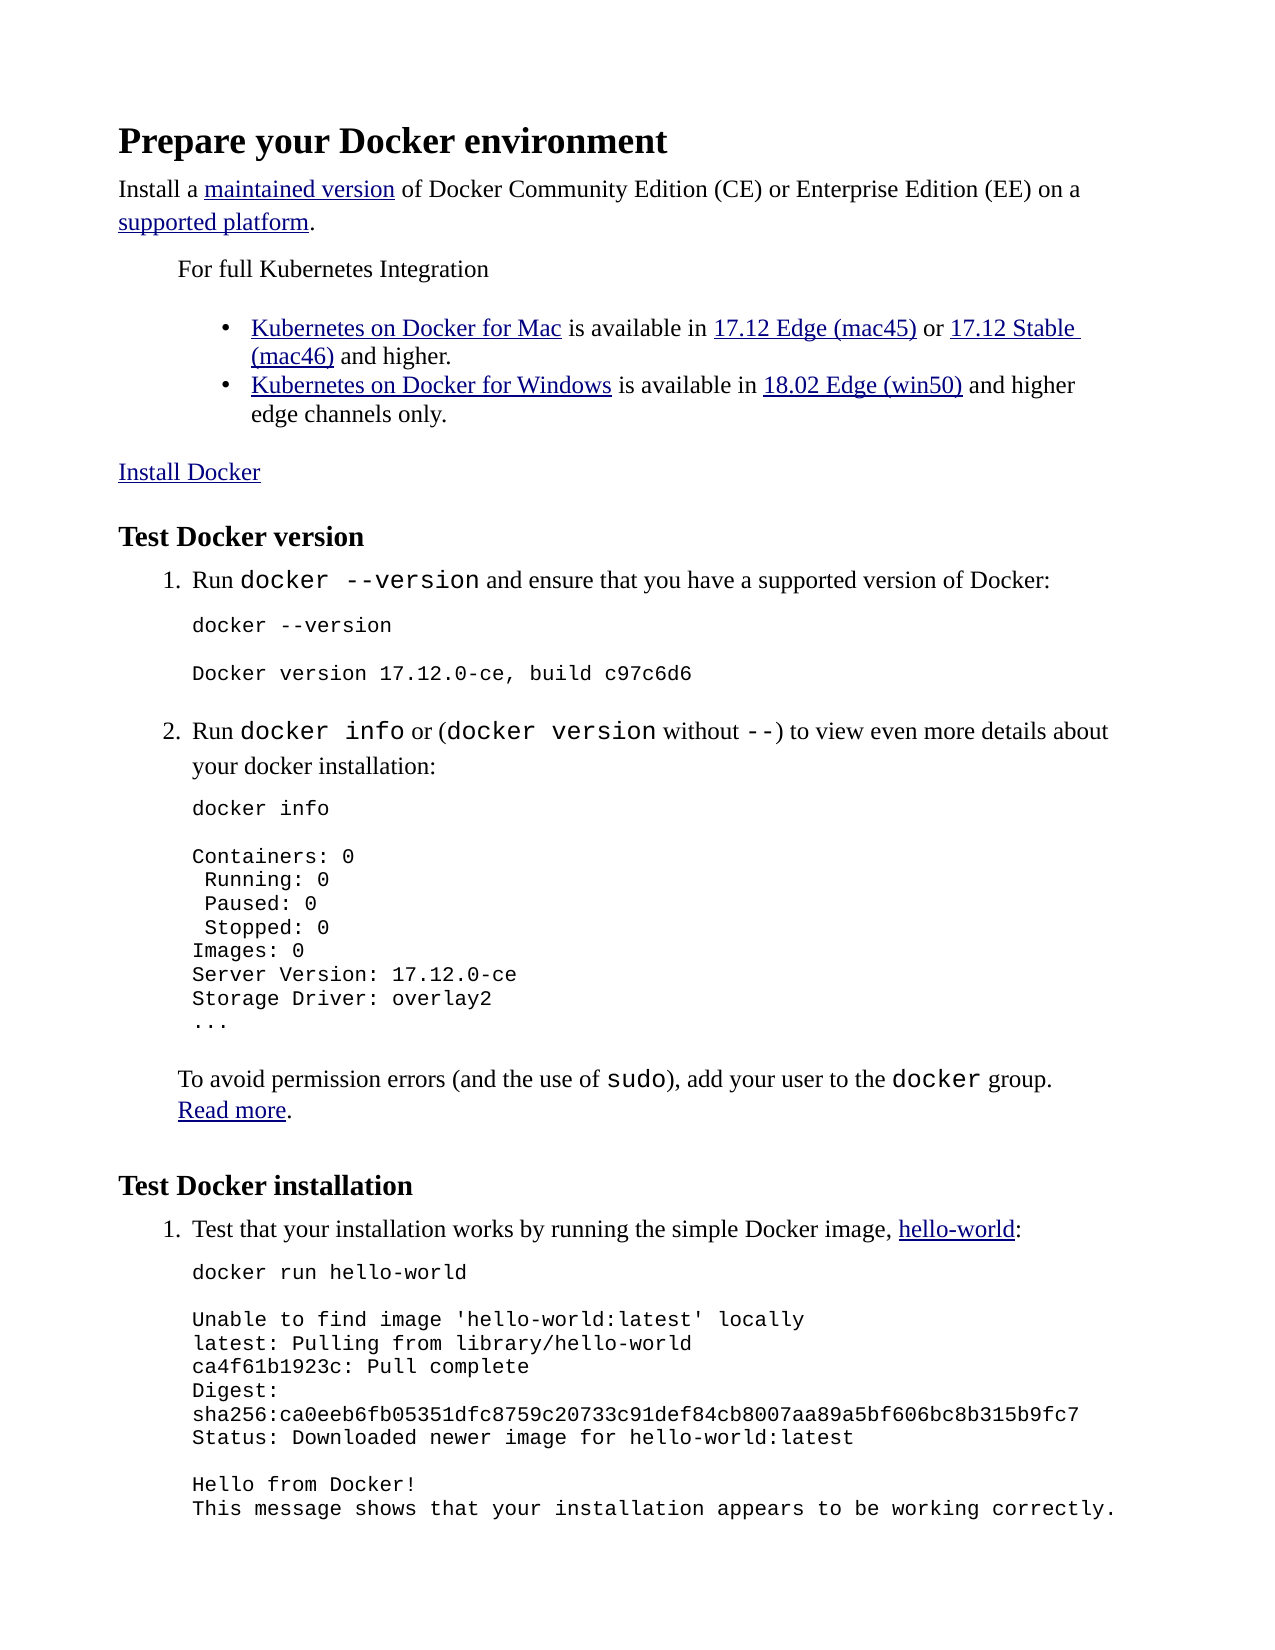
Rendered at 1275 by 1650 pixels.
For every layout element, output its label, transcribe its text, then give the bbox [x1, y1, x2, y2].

list Containers: 0 [162, 846, 1157, 869]
list Unable to find image 'hello-world:latest' locally [162, 1309, 1157, 1333]
list Kubernetes on Docker for Windows is available in 18.02 Edge (win50) and higher edge channels only. [221, 370, 1098, 428]
subtitle Test Docker version [118, 519, 1157, 553]
list This message shows that your installation appears to be working correctly. [162, 1498, 1157, 1522]
list Digest: sha256:ca0eeb6fb05351dfc8759c20733c91def84cb8007aa89a5bf606bc8b315b9fc7 [162, 1380, 1157, 1427]
list latest: Pulling from library/hello-world [162, 1333, 1157, 1356]
list Server Version: 17.12.0-ce [162, 964, 1157, 988]
list Docker version 17.12.0-ce, build c97c6d6 [162, 663, 1157, 686]
list Running: 0 [162, 869, 1157, 893]
text Install Docker [118, 457, 1157, 486]
list Storage Driver: overlay2 [162, 988, 1157, 1011]
list Run docker --version and ensure that you have a supported version of Docker: [162, 565, 1157, 596]
text For full Kubernetes Integration [177, 254, 1098, 283]
list Stopped: 0 [162, 917, 1157, 940]
list docker --version [162, 615, 1157, 639]
text Install a maintained version of Docker Community Edition (CE) or Enterprise Edition (EE) on a supported platform. [118, 174, 1157, 236]
list ca4f61b1923c: Pull complete [162, 1356, 1157, 1380]
list Status: Downloaded newer image for hello-world:latest [162, 1427, 1157, 1451]
text To avoid permission errors (and the use of sudo), add your user to the docker group. Read more. [177, 1064, 1098, 1124]
list ... [162, 1011, 1157, 1035]
subtitle Test Docker installation [118, 1168, 1157, 1202]
list docker run hello-world [162, 1262, 1157, 1285]
subtitle Prepare your Docker environment [118, 118, 1157, 161]
list Run docker info or (docker version without --) to view even more details about your docker installation: [162, 716, 1157, 779]
list Images: 0 [162, 940, 1157, 964]
list docker info [162, 798, 1157, 822]
list Hello from Docker! [162, 1474, 1157, 1498]
list Paused: 0 [162, 893, 1157, 917]
list Kubernetes on Docker for Mac is available in 17.12 Edge (mac45) or 17.12 Stable (mac46) and higher. [221, 313, 1098, 370]
list Test that your installation works by running the simple Docker image, hello-world: [162, 1214, 1157, 1243]
